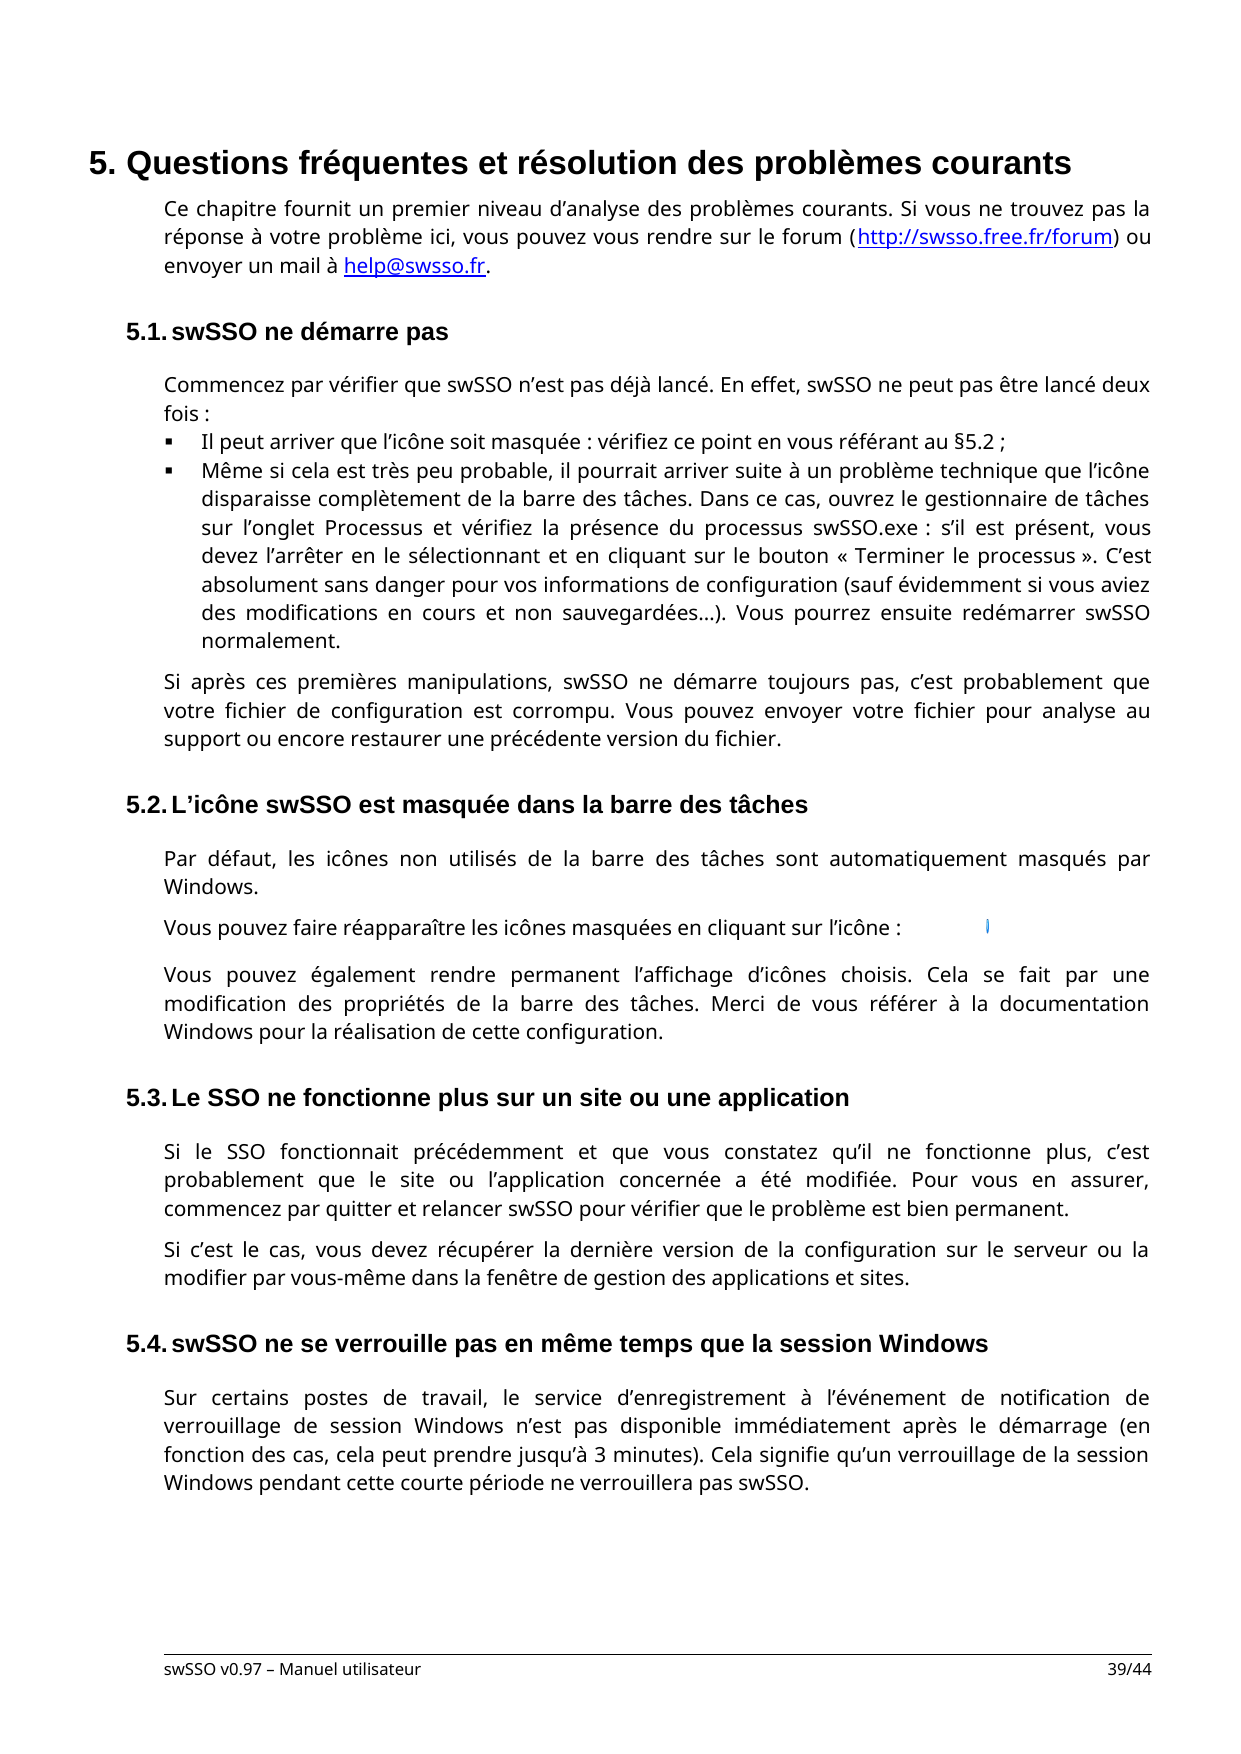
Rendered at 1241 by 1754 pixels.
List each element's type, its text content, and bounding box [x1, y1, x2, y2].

subtitle Le SSO ne fonctionne plus sur un site ou une application [126, 1083, 1152, 1112]
text Sur certains postes de travail, le service d’enregistrement à l’événement de notification de verrouillage de session Windows n’est pas disponible immédiatement après le démarrage (en fonction des cas, cela peut prendre jusqu’à 3 minutes). Cela signifie qu’un verrouillage de la session Windows pendant cette courte période ne verrouillera pas swSSO. [164, 1383, 1152, 1497]
table_header Vous pouvez faire réapparaître les icônes masquées en cliquant sur l’icône : [145, 907, 970, 948]
text Par défaut, les icônes non utilisés de la barre des tâches sont automatiquement masqués par Windows. [164, 844, 1152, 901]
list Même si cela est très peu probable, il pourrait arriver suite à un problème technique que l’icône disparaisse complètement de la barre des tâches. Dans ce cas, ouvrez le gestionnaire de tâches sur l’onglet Processus et vérifiez la présence du processus swSSO.exe : s’il est présent, vous devez l’arrêter en le sélectionnant et en cliquant sur le bouton « Terminer le processus ». C’est absolument sans danger pour vos informations de configuration (sauf évidemment si vous aviez des modifications en cours et non sauvegardées…). Vous pourrez ensuite redémarrer swSSO normalement. [164, 456, 1152, 655]
text Si le SSO fonctionnait précédemment et que vous constatez qu’il ne fonctionne plus, c’est probablement que le site ou l’application concernée a été modifiée. Pour vous en assurer, commencez par quitter et relancer swSSO pour vérifier que le problème est bien permanent. [164, 1137, 1152, 1222]
list Il peut arriver que l’icône soit masquée : vérifiez ce point en vous référant au §5.2 ; [164, 427, 1152, 456]
text Si c’est le cas, vous devez récupérer la dernière version de la configuration sur le serveur ou la modifier par vous-même dans la fenêtre de gestion des applications et sites. [164, 1235, 1152, 1292]
text Si après ces premières manipulations, swSSO ne démarre toujours pas, c’est probablement que votre fichier de configuration est corrompu. Vous pouvez envoyer votre fichier pour analyse au support ou encore restaurer une précédente version du fichier. [164, 667, 1152, 753]
subtitle Questions fréquentes et résolution des problèmes courants [89, 143, 1152, 182]
subtitle L’icône swSSO est masquée dans la barre des tâches [126, 790, 1152, 819]
table_header [970, 907, 1155, 948]
subtitle swSSO ne se verrouille pas en même temps que la session Windows [126, 1329, 1152, 1358]
subtitle swSSO ne démarre pas [126, 317, 1152, 346]
text Ce chapitre fournit un premier niveau d’analyse des problèmes courants. Si vous ne trouvez pas la réponse à votre problème ici, vous pouvez vous rendre sur le forum (http://swsso.free.fr/forum) ou envoyer un mail à help@swsso.fr. [164, 194, 1152, 279]
text Commencez par vérifier que swSSO n’est pas déjà lancé. En effet, swSSO ne peut pas être lancé deux fois : [164, 371, 1152, 427]
text Vous pouvez également rendre permanent l’affichage d’icônes choisis. Cela se fait par une modification des propriétés de la barre des tâches. Merci de vous référer à la documentation Windows pour la réalisation de cette configuration. [164, 961, 1152, 1046]
